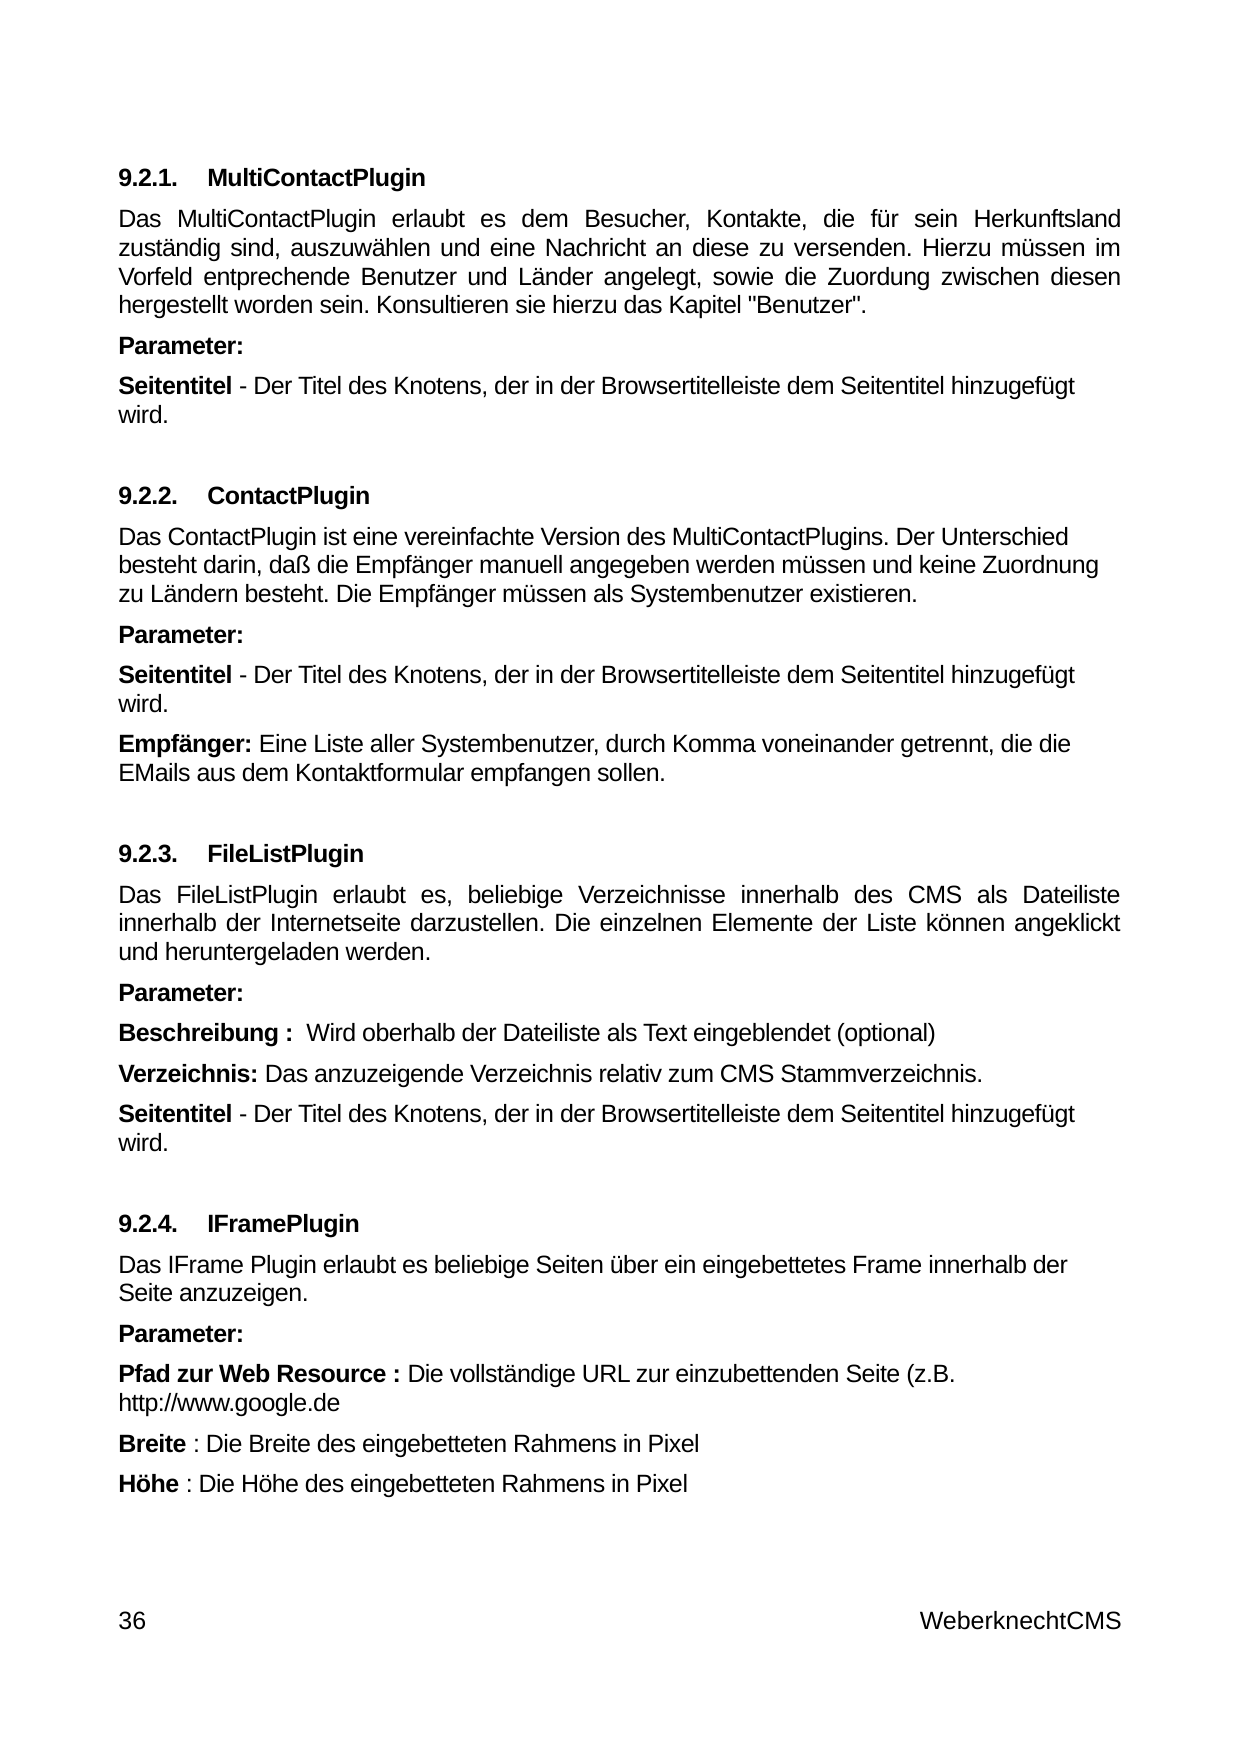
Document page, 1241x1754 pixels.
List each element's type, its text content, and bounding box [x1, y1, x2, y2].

text Verzeichnis: Das anzuzeigende Verzeichnis relativ zum CMS Stammverzeichnis. [118, 1059, 1122, 1087]
text Höhe : Die Höhe des eingebetteten Rahmens in Pixel [118, 1469, 1122, 1498]
text Das MultiContactPlugin erlaubt es dem Besucher, Kontakte, die für sein Herkunftsland zuständig sind, auszuwählen und eine Nachricht an diese zu versenden. Hierzu müssen im Vorfeld entprechende Benutzer und Länder angelegt, sowie die Zuordung zwischen diesen hergestellt worden sein. Konsultieren sie hierzu das Kapitel "Benutzer". [118, 204, 1122, 319]
text Parameter: [118, 978, 1122, 1006]
subtitle IFramePlugin [118, 1209, 1122, 1238]
text Pfad zur Web Resource : Die vollständige URL zur einzubettenden Seite (z.B. http://www.google.de [118, 1359, 1122, 1417]
text Parameter: [118, 331, 1122, 359]
text Beschreibung : Wird oberhalb der Dateiliste als Text eingeblendet (optional) [118, 1018, 1122, 1047]
text Breite : Die Breite des eingebetteten Rahmens in Pixel [118, 1429, 1122, 1457]
text Das IFrame Plugin erlaubt es beliebige Seiten über ein eingebettetes Frame innerhalb der Seite anzuzeigen. [118, 1249, 1122, 1307]
text Seitentitel - Der Titel des Knotens, der in der Browsertitelleiste dem Seitentitel hinzugefügt wird. [118, 660, 1122, 718]
text Das FileListPlugin erlaubt es, beliebige Verzeichnisse innerhalb des CMS als Dateiliste innerhalb der Internetseite darzustellen. Die einzelnen Elemente der Liste können angeklickt und heruntergeladen werden. [118, 880, 1122, 966]
text Parameter: [118, 619, 1122, 648]
text Empfänger: Eine Liste aller Systembenutzer, durch Komma voneinander getrennt, die die EMails aus dem Kontaktformular empfangen sollen. [118, 729, 1122, 787]
subtitle ContactPlugin [118, 481, 1122, 510]
subtitle MultiContactPlugin [118, 163, 1122, 192]
subtitle FileListPlugin [118, 839, 1122, 868]
text Seitentitel - Der Titel des Knotens, der in der Browsertitelleiste dem Seitentitel hinzugefügt wird. [118, 371, 1122, 429]
text Das ContactPlugin ist eine vereinfachte Version des MultiContactPlugins. Der Unterschied besteht darin, daß die Empfänger manuell angegeben werden müssen und keine Zuordnung zu Ländern besteht. Die Empfänger müssen als Systembenutzer existieren. [118, 522, 1122, 608]
text Parameter: [118, 1319, 1122, 1348]
text Seitentitel - Der Titel des Knotens, der in der Browsertitelleiste dem Seitentitel hinzugefügt wird. [118, 1099, 1122, 1157]
